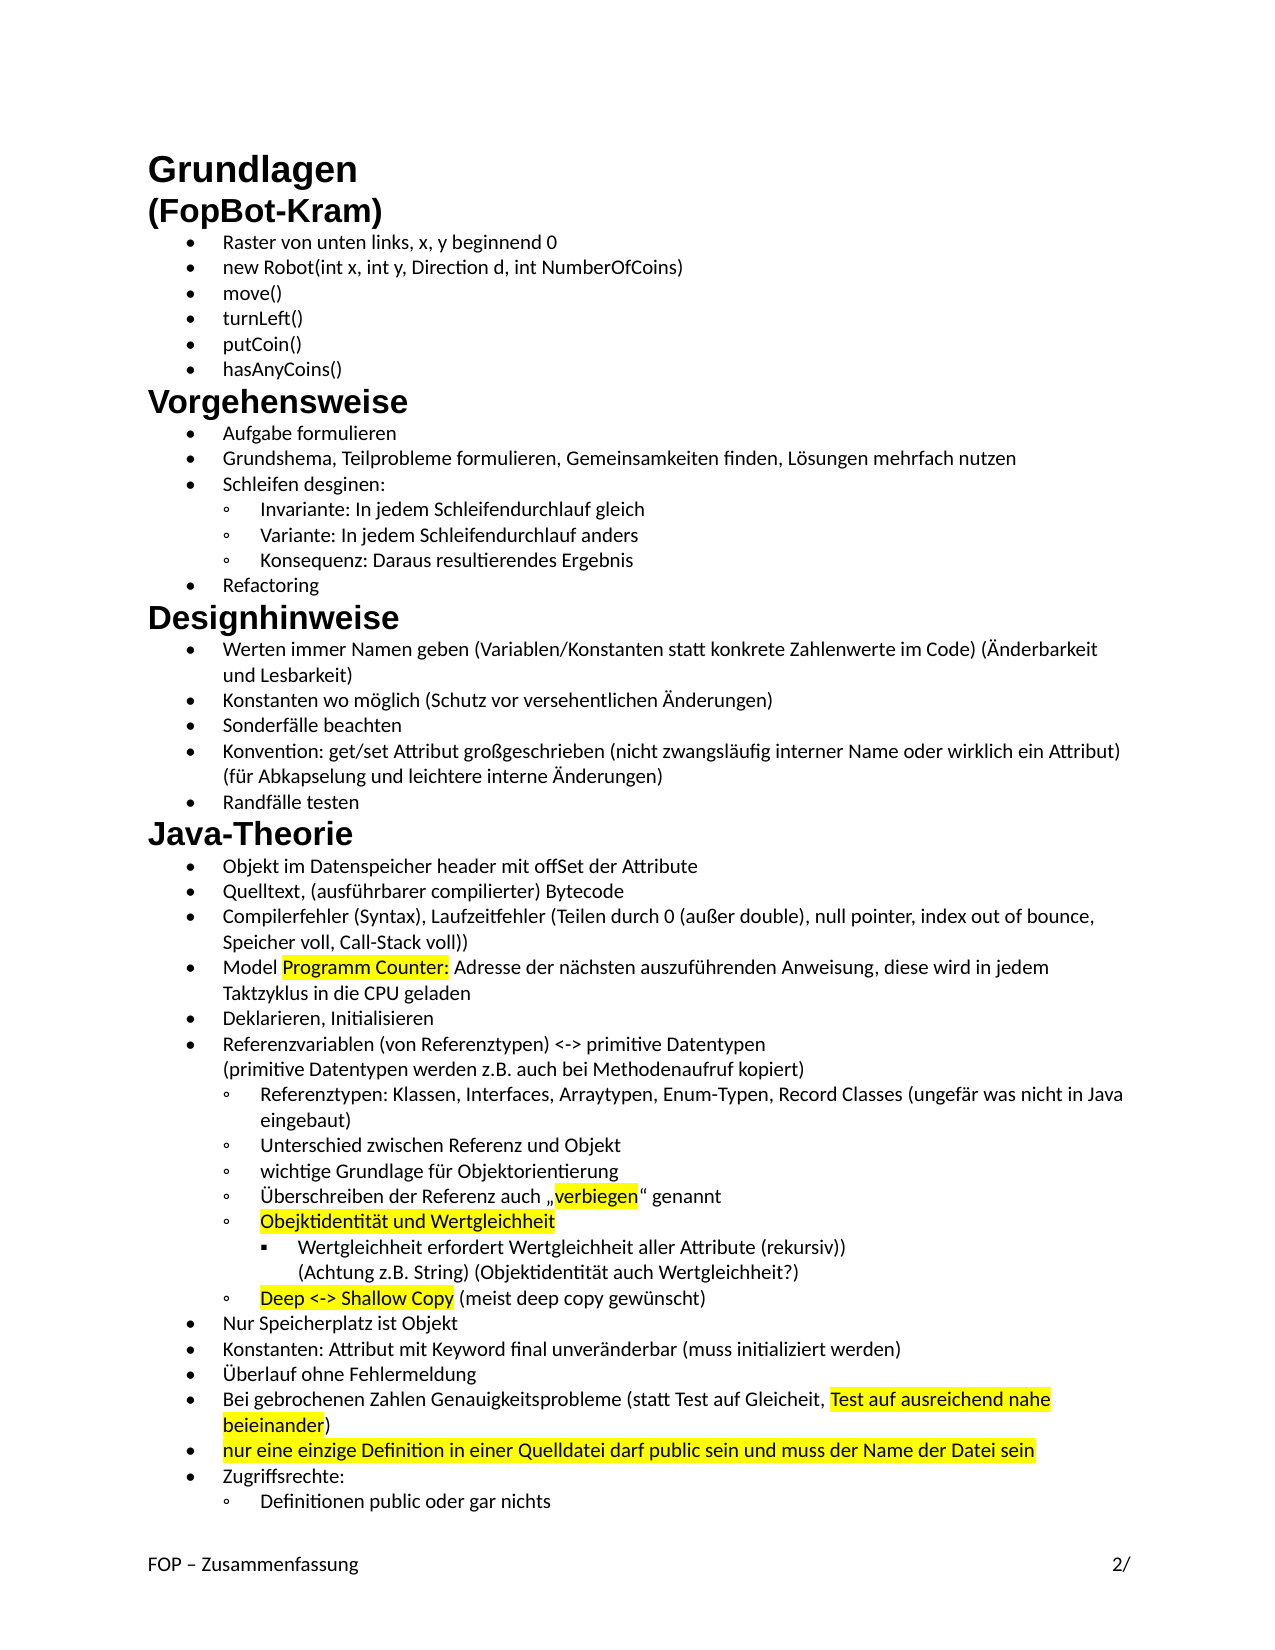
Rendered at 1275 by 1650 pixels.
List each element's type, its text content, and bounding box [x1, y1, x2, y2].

subtitle Vorgehensweise [148, 382, 1127, 420]
list Deklarieren, Initialisieren [185, 1005, 1127, 1031]
list Definitionen public oder gar nichts [223, 1488, 1127, 1514]
list putCoin() [185, 331, 1127, 356]
subtitle Designhinweise [148, 598, 1127, 636]
list Referenztypen: Klassen, Interfaces, Arraytypen, Enum-Typen, Record Classes (ungefär was nicht in Java eingebaut) [223, 1082, 1127, 1132]
list Invariante: In jedem Schleifendurchlauf gleich [223, 496, 1127, 522]
list Compilerfehler (Syntax), Laufzeitfehler (Teilen durch 0 (außer double), null pointer, index out of bounce, Speicher voll, Call-Stack voll)) [185, 904, 1127, 954]
list Wertgleichheit erfordert Wertgleichheit aller Attribute (rekursiv)) (Achtung z.B. String) (Objektidentität auch Wertgleichheit?) [260, 1234, 1127, 1285]
list wichtige Grundlage für Objektorientierung [223, 1158, 1127, 1183]
list Model Programm Counter: Adresse der nächsten auszuführenden Anweisung, diese wird in jedem Taktzyklus in die CPU geladen [185, 954, 1127, 1005]
list Grundshema, Teilprobleme formulieren, Gemeinsamkeiten finden, Lösungen mehrfach nutzen [185, 446, 1127, 471]
list Überlauf ohne Fehlermeldung [185, 1361, 1127, 1387]
list Raster von unten links, x, y beginnend 0 [185, 229, 1127, 254]
list Aufgabe formulieren [185, 420, 1127, 446]
list Obejktidentität und Wertgleichheit [223, 1209, 1127, 1234]
list Objekt im Datenspeicher header mit offSet der Attribute [185, 853, 1127, 878]
list Sonderfälle beachten [185, 713, 1127, 738]
list turnLeft() [185, 305, 1127, 331]
list Refactoring [185, 573, 1127, 598]
list Überschreiben der Referenz auch „verbiegen“ genannt [223, 1183, 1127, 1209]
subtitle Java-Theorie [148, 814, 1127, 853]
subtitle Grundlagen [148, 148, 1127, 191]
list Variante: In jedem Schleifendurchlauf anders [223, 522, 1127, 547]
list Referenzvariablen (von Referenztypen) <-> primitive Datentypen (primitive Datentypen werden z.B. auch bei Methodenaufruf kopiert) [185, 1031, 1127, 1082]
list Bei gebrochenen Zahlen Genauigkeitsprobleme (statt Test auf Gleicheit, Test auf ausreichend nahe beieinander) [185, 1387, 1127, 1437]
list hasAnyCoins() [185, 356, 1127, 382]
list Konsequenz: Daraus resultierendes Ergebnis [223, 547, 1127, 573]
list nur eine einzige Definition in einer Quelldatei darf public sein und muss der Name der Datei sein [185, 1437, 1127, 1463]
list new Robot(int x, int y, Direction d, int NumberOfCoins) [185, 254, 1127, 280]
list Konvention: get/set Attribut großgeschrieben (nicht zwangsläufig interner Name oder wirklich ein Attribut) (für Abkapselung und leichtere interne Änderungen) [185, 738, 1127, 789]
list Zugriffsrechte: [185, 1463, 1127, 1488]
list Deep <-> Shallow Copy (meist deep copy gewünscht) [223, 1285, 1127, 1310]
list Werten immer Namen geben (Variablen/Konstanten statt konkrete Zahlenwerte im Code) (Änderbarkeit und Lesbarkeit) [185, 636, 1127, 687]
list move() [185, 280, 1127, 305]
list Unterschied zwischen Referenz und Objekt [223, 1132, 1127, 1158]
subtitle (FopBot-Kram) [148, 191, 1127, 229]
list Nur Speicherplatz ist Objekt [185, 1310, 1127, 1336]
list Konstanten wo möglich (Schutz vor versehentlichen Änderungen) [185, 687, 1127, 713]
list Schleifen desginen: [185, 471, 1127, 496]
list Randfälle testen [185, 789, 1127, 814]
list Konstanten: Attribut mit Keyword final unveränderbar (muss initializiert werden) [185, 1336, 1127, 1361]
list Quelltext, (ausführbarer compilierter) Bytecode [185, 878, 1127, 904]
